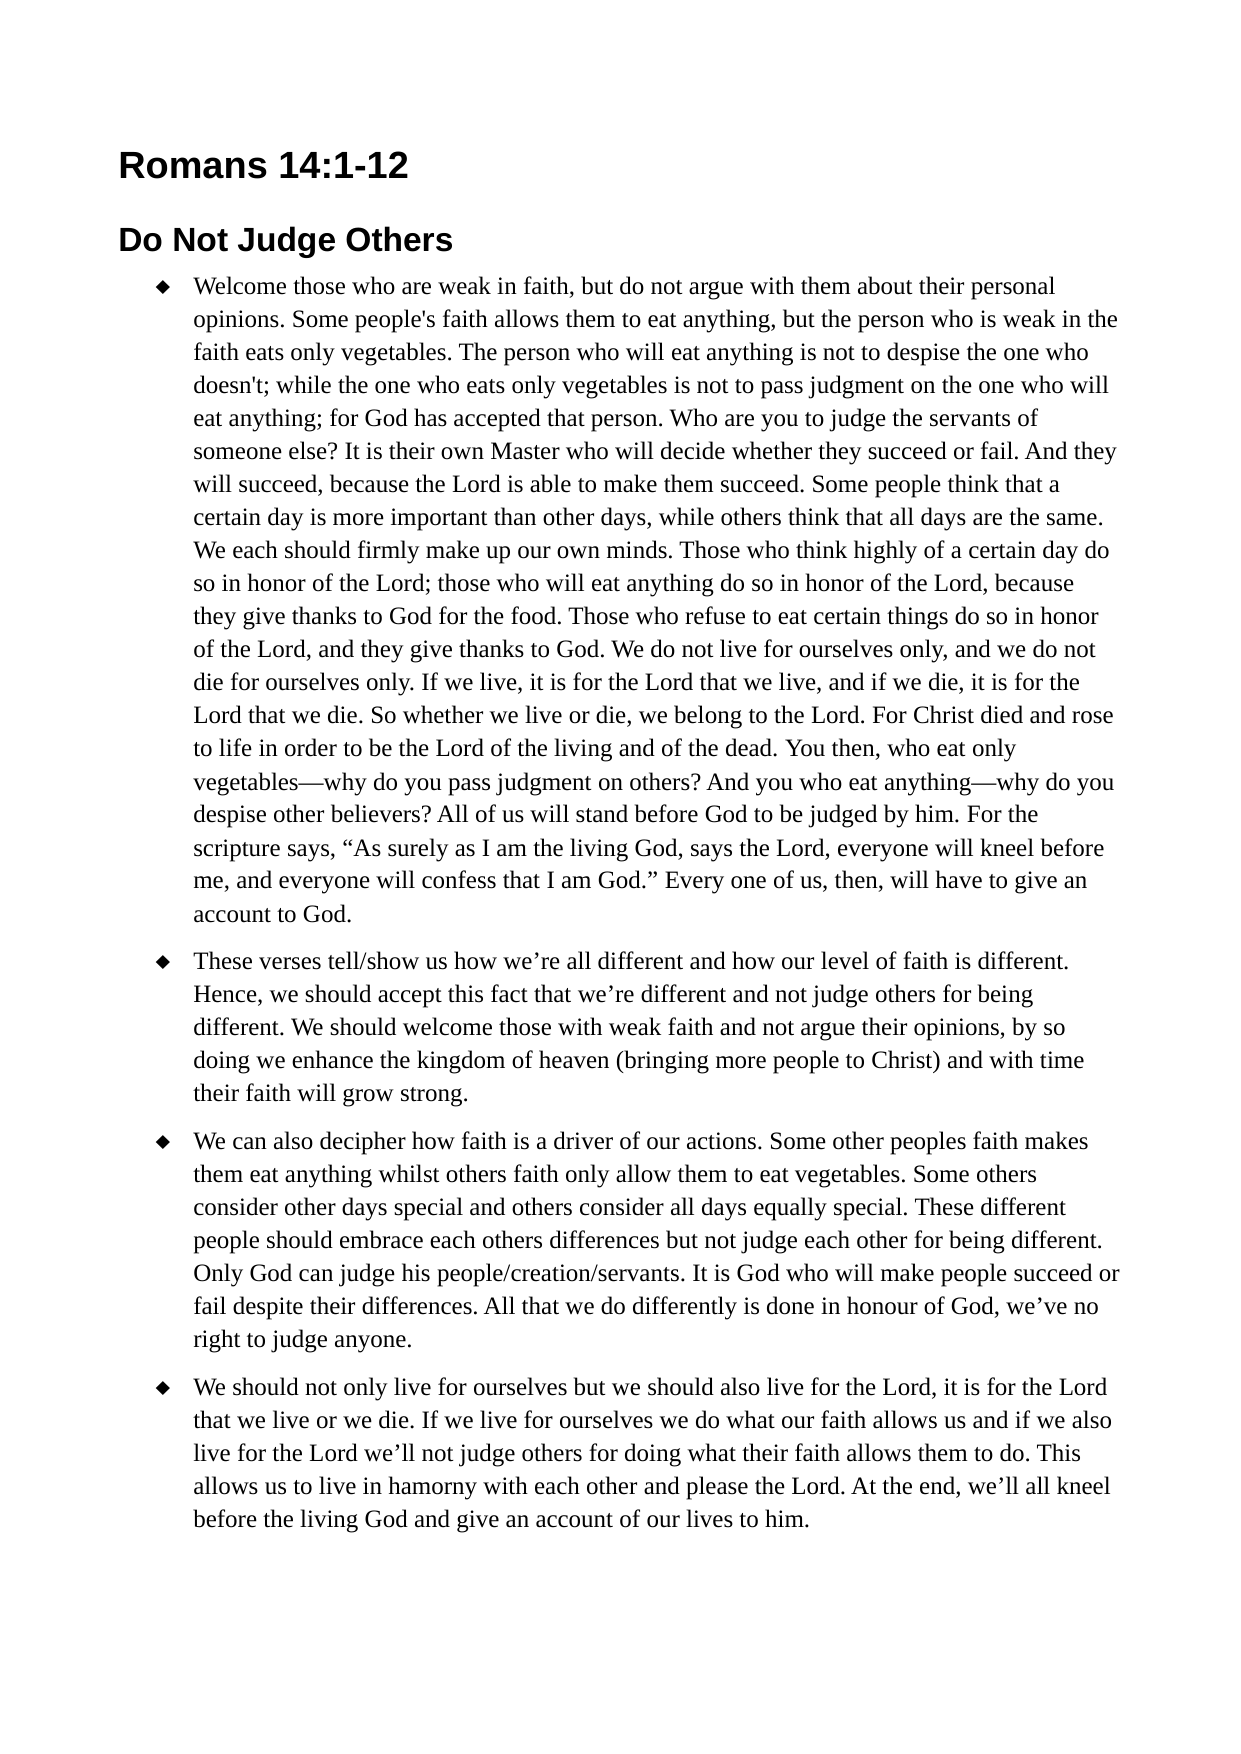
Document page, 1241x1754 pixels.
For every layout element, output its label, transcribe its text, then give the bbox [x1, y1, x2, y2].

subtitle Romans 14:1-12 [118, 143, 1122, 187]
list We should not only live for ourselves but we should also live for the Lord, it is for the Lord that we live or we die. If we live for ourselves we do what our faith allows us and if we also live for the Lord we’ll not judge others for doing what their faith allows them to do. This allows us to live in hamorny with each other and please the Lord. At the end, we’ll all kneel before the living God and give an account of our lives to him. [156, 1372, 1122, 1532]
list Welcome those who are weak in faith, but do not argue with them about their personal opinions. Some people's faith allows them to eat anything, but the person who is weak in the faith eats only vegetables. The person who will eat anything is not to despise the one who doesn't; while the one who eats only vegetables is not to pass judgment on the one who will eat anything; for God has accepted that person. Who are you to judge the servants of someone else? It is their own Master who will decide whether they succeed or fail. And they will succeed, because the Lord is able to make them succeed. Some people think that a certain day is more important than other days, while others think that all days are the same. We each should firmly make up our own minds. Those who think highly of a certain day do so in honor of the Lord; those who will eat anything do so in honor of the Lord, because they give thanks to God for the food. Those who refuse to eat certain things do so in honor of the Lord, and they give thanks to God. We do not live for ourselves only, and we do not die for ourselves only. If we live, it is for the Lord that we live, and if we die, it is for the Lord that we die. So whether we live or die, we belong to the Lord. For Christ died and rose to life in order to be the Lord of the living and of the dead. You then, who eat only vegetables—why do you pass judgment on others? And you who eat anything—why do you despise other believers? All of us will stand before God to be judged by him. For the scripture says, “As surely as I am the living God, says the Lord, everyone will kneel before me, and everyone will confess that I am God.” Every one of us, then, will have to give an account to God. [156, 271, 1122, 927]
list We can also decipher how faith is a driver of our actions. Some other peoples faith makes them eat anything whilst others faith only allow them to eat vegetables. Some others consider other days special and others consider all days equally special. These different people should embrace each others differences but not judge each other for being different. Only God can judge his people/creation/servants. It is God who will make people succeed or fail despite their differences. All that we do differently is done in honour of God, we’ve no right to judge anyone. [156, 1126, 1122, 1353]
subtitle Do Not Judge Others [118, 220, 1122, 259]
list These verses tell/show us how we’re all different and how our level of faith is different. Hence, we should accept this fact that we’re different and not judge others for being different. We should welcome those with weak faith and not argue their opinions, by so doing we enhance the kingdom of heaven (bringing more people to Christ) and with time their faith will grow strong. [156, 946, 1122, 1107]
